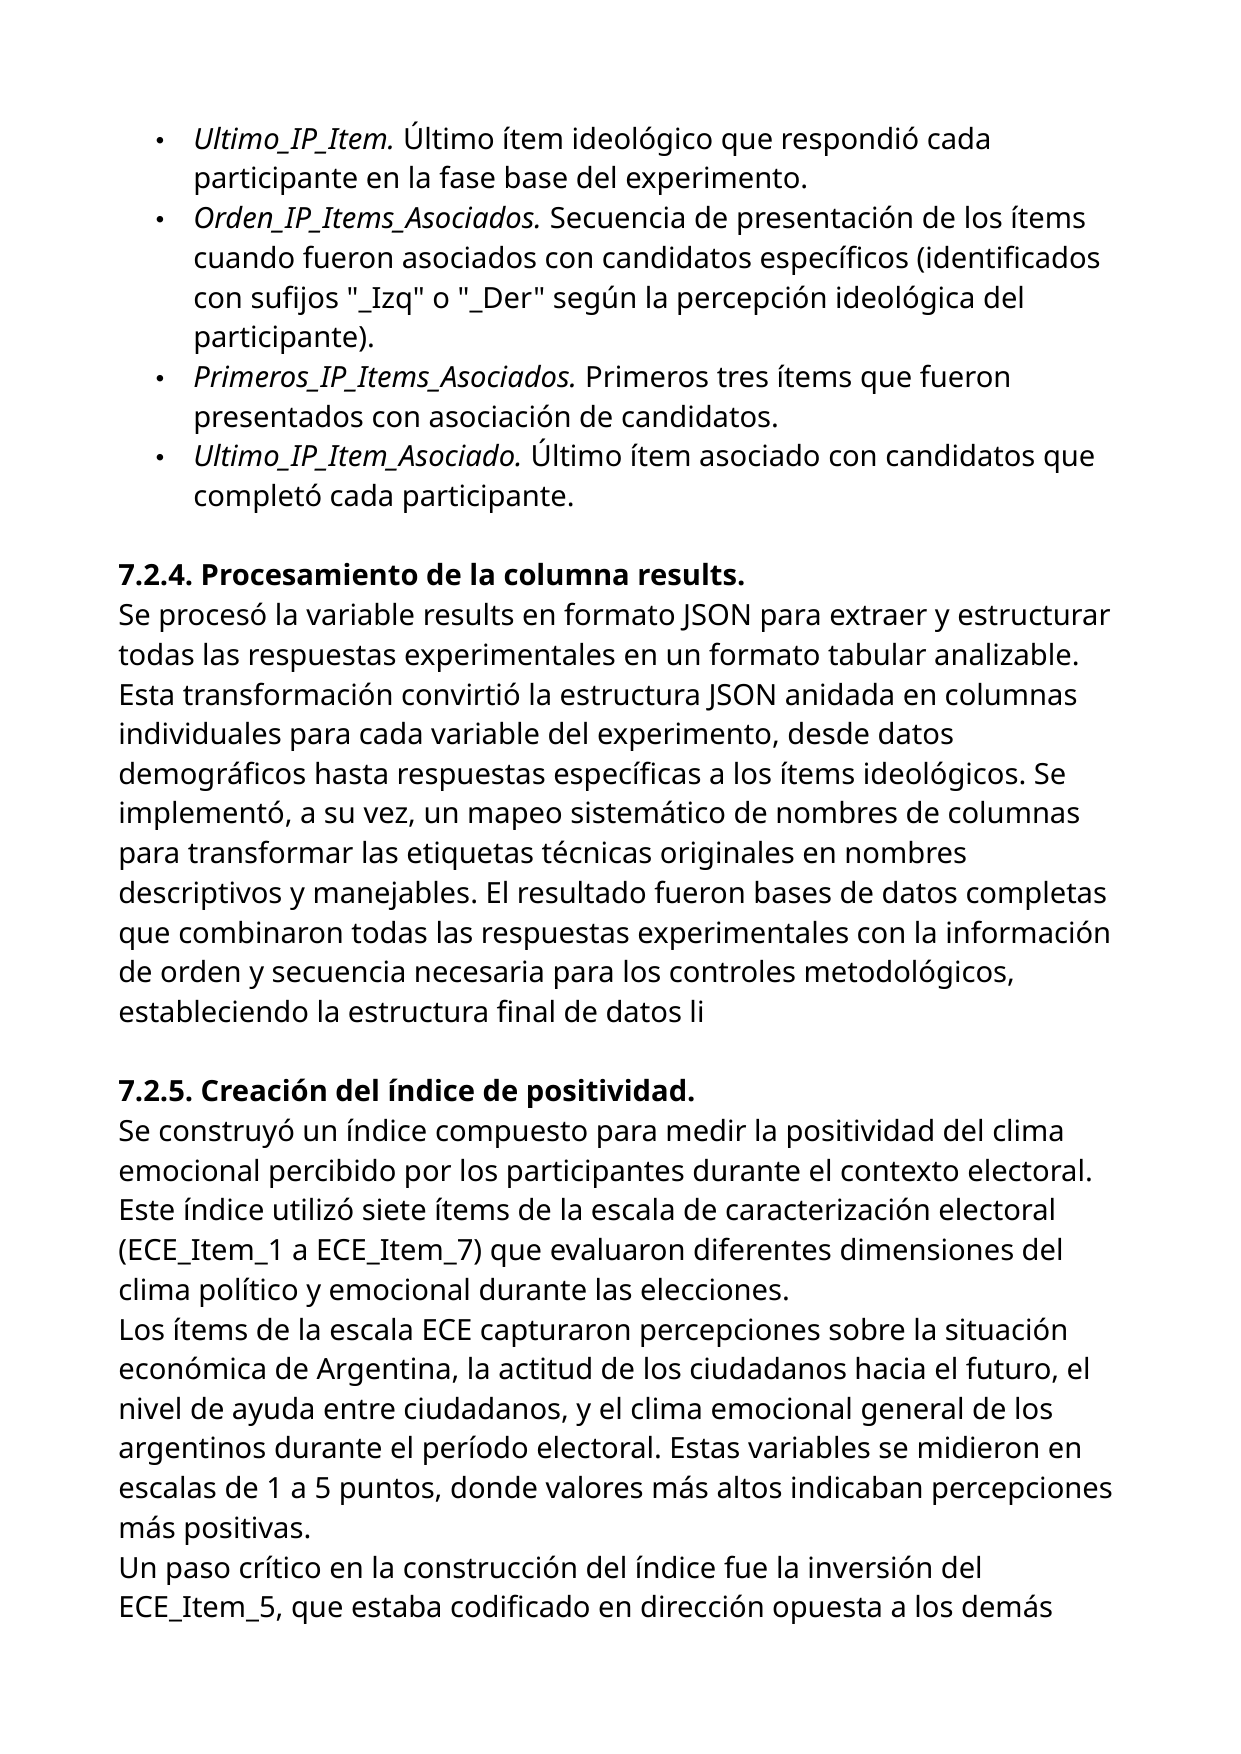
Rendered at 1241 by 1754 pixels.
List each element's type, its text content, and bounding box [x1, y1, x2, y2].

list Ultimo_IP_Item_Asociado. Último ítem asociado con candidatos que completó cada participante. [156, 436, 1122, 515]
list Orden_IP_Items_Asociados. Secuencia de presentación de los ítems cuando fueron asociados con candidatos específicos (identificados con sufijos "_Izq" o "_Der" según la percepción ideológica del participante). [156, 197, 1122, 356]
list Primeros_IP_Items_Asociados. Primeros tres ítems que fueron presentados con asociación de candidatos. [156, 356, 1122, 436]
list Ultimo_IP_Item. Último ítem ideológico que respondió cada participante en la fase base del experimento. [156, 118, 1122, 197]
text 7.2.4. Procesamiento de la columna results. [118, 555, 1122, 594]
text Se procesó la variable results en formato JSON para extraer y estructurar todas las respuestas experimentales en un formato tabular analizable. Esta transformación convirtió la estructura JSON anidada en columnas individuales para cada variable del experimento, desde datos demográficos hasta respuestas específicas a los ítems ideológicos. Se implementó, a su vez, un mapeo sistemático de nombres de columnas para transformar las etiquetas técnicas originales en nombres descriptivos y manejables. El resultado fueron bases de datos completas que combinaron todas las respuestas experimentales con la información de orden y secuencia necesaria para los controles metodológicos, estableciendo la estructura final de datos li [118, 594, 1122, 1031]
text 7.2.5. Creación del índice de positividad. Se construyó un índice compuesto para medir la positividad del clima emocional percibido por los participantes durante el contexto electoral. Este índice utilizó siete ítems de la escala de caracterización electoral (ECE_Item_1 a ECE_Item_7) que evaluaron diferentes dimensiones del clima político y emocional durante las elecciones. Los ítems de la escala ECE capturaron percepciones sobre la situación económica de Argentina, la actitud de los ciudadanos hacia el futuro, el nivel de ayuda entre ciudadanos, y el clima emocional general de los argentinos durante el período electoral. Estas variables se midieron en escalas de 1 a 5 puntos, donde valores más altos indicaban percepciones más positivas. [118, 1071, 1122, 1547]
text Un paso crítico en la construcción del índice fue la inversión del ECE_Item_5, que estaba codificado en dirección opuesta a los demás [118, 1547, 1122, 1626]
